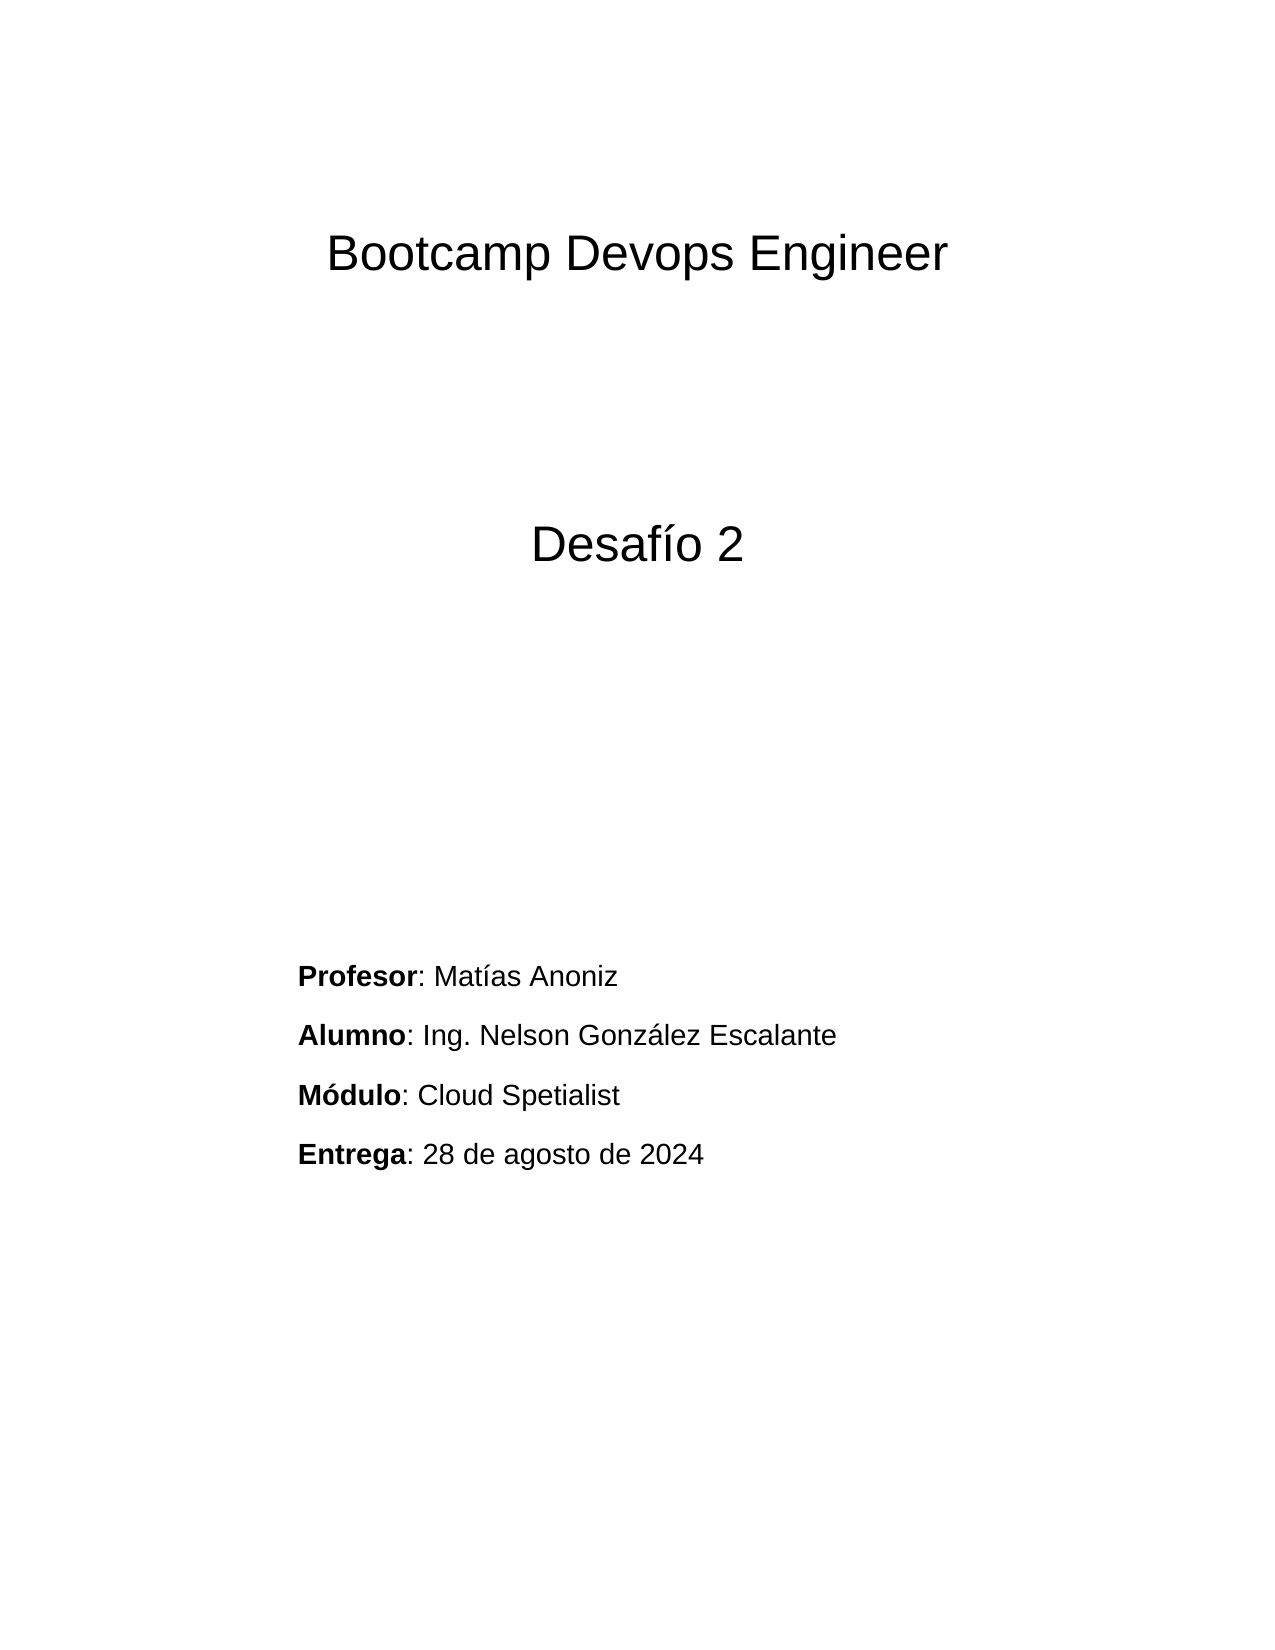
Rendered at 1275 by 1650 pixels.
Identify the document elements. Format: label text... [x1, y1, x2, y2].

text Entrega: 28 de agosto de 2024 [298, 1137, 1125, 1171]
text Profesor: Matías Anoniz [298, 959, 1125, 993]
text Módulo: Cloud Spetialist [298, 1078, 1125, 1111]
text Alumno: Ing. Nelson González Escalante [298, 1018, 1125, 1052]
text Desafío 2 [150, 515, 1125, 572]
text Bootcamp Devops Engineer [150, 224, 1125, 281]
